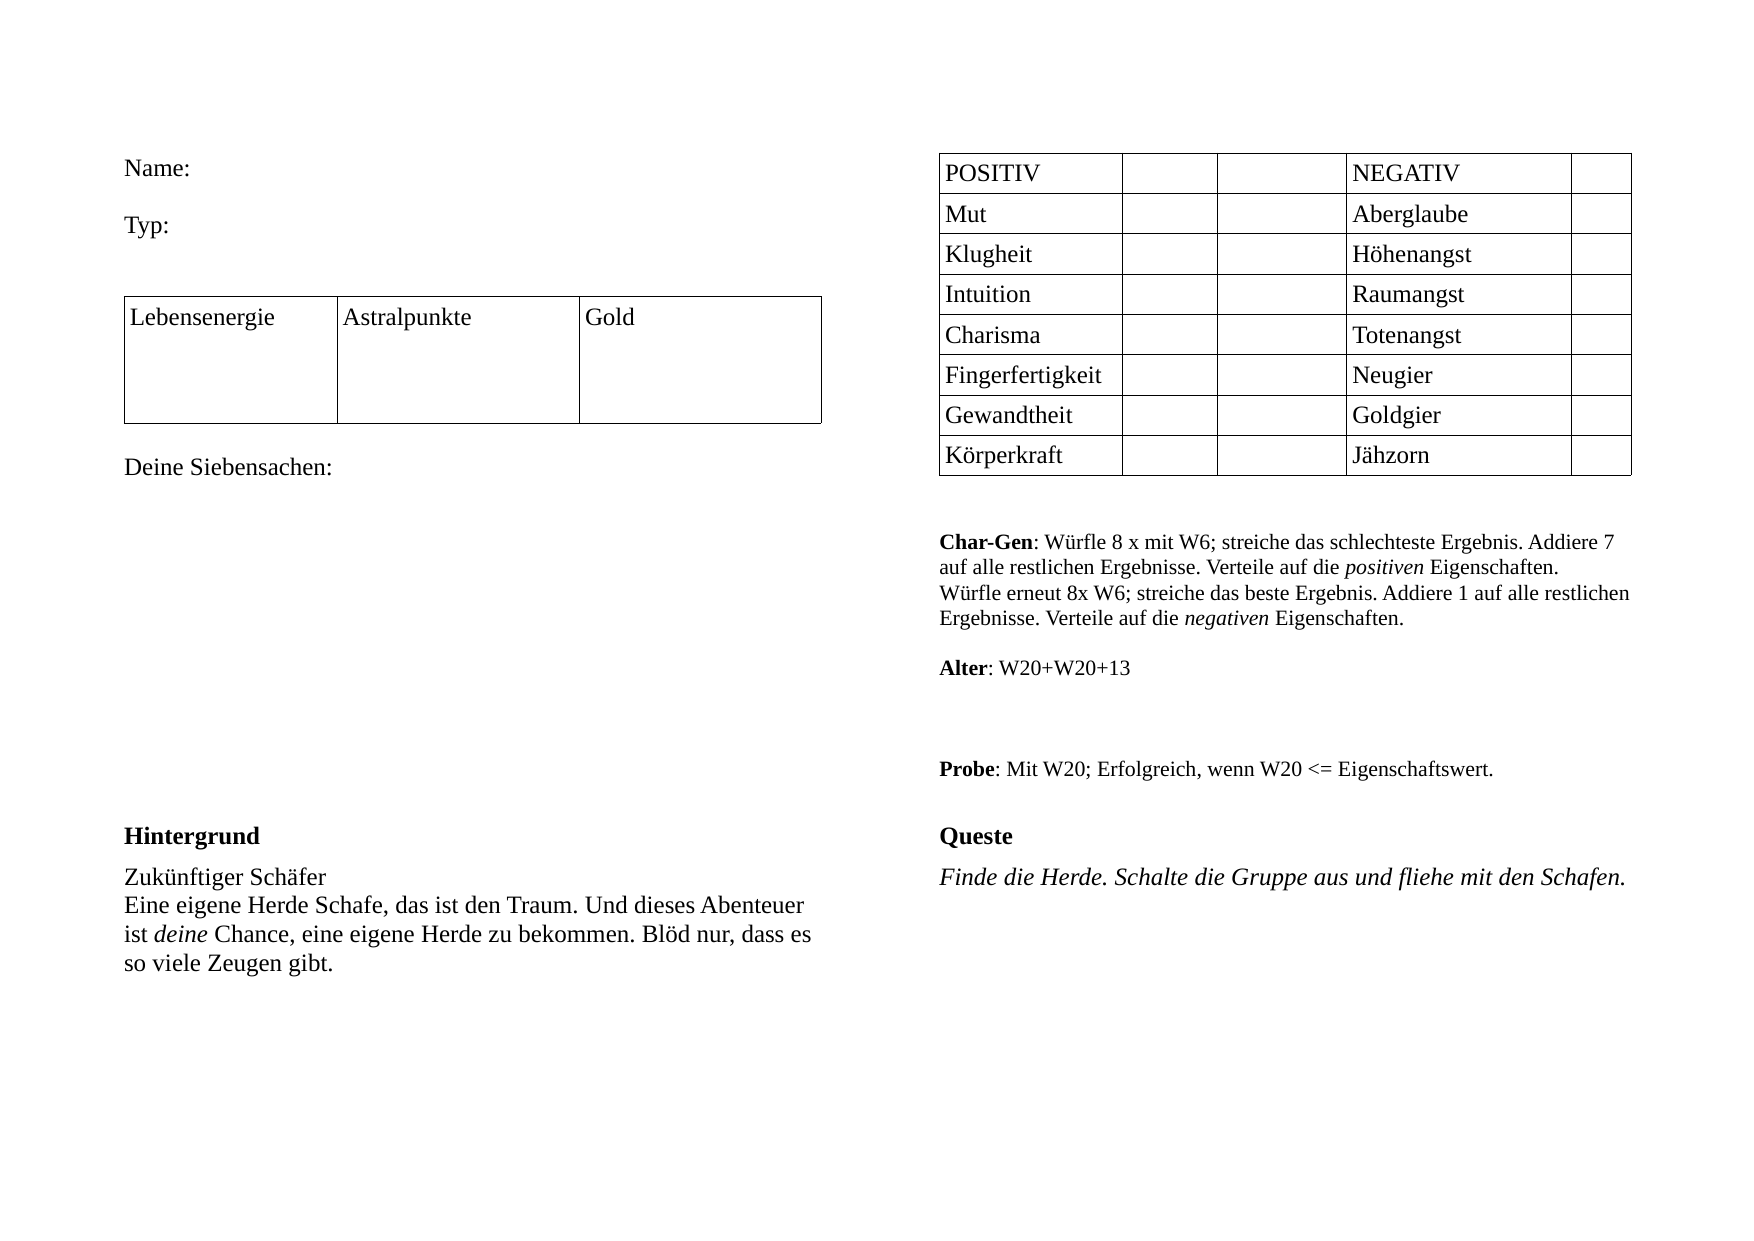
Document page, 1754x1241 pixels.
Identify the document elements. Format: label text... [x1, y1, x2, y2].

table_header Astralpunkte [338, 297, 579, 423]
table_cell [1218, 315, 1346, 354]
table_header [1123, 154, 1217, 193]
table_cell Zukünftiger Schäfer Eine eigene Herde Schafe, das ist den Traum. Und dieses Abenteuer ist deine Chance, eine eigene Herde zu bekommen. Blöd nur, dass es so viele Zeugen gibt. [118, 856, 827, 982]
table_cell Aberglaube [1347, 194, 1571, 233]
table_cell [1218, 355, 1346, 394]
table_cell Finde die Herde. Schalte die Gruppe aus und fliehe mit den Schafen. [933, 856, 1636, 982]
table_cell [1218, 234, 1346, 273]
table_cell Queste [933, 816, 1636, 856]
table_cell Raumangst [1347, 275, 1571, 314]
table_header NEGATIV [1347, 154, 1571, 193]
table_cell Totenangst [1347, 315, 1571, 354]
table_cell [827, 816, 933, 856]
table_cell [1123, 234, 1217, 273]
table_cell [1123, 355, 1217, 394]
table_header Lebensenergie [125, 297, 337, 423]
table_cell Höhenangst [1347, 234, 1571, 273]
table_cell Jähzorn [1347, 436, 1571, 475]
table_cell Goldgier [1347, 396, 1571, 435]
table_cell [1123, 275, 1217, 314]
table_cell Fingerfertigkeit [940, 355, 1122, 394]
table_cell [1572, 355, 1631, 394]
table_cell [1572, 194, 1631, 233]
table_header [1218, 154, 1346, 193]
table_cell [1572, 396, 1631, 435]
table_cell [1123, 436, 1217, 475]
table_cell [1218, 396, 1346, 435]
table_cell [1572, 275, 1631, 314]
table_cell [1218, 275, 1346, 314]
table_cell Körperkraft [940, 436, 1122, 475]
table_cell [827, 856, 933, 982]
table_cell [1123, 396, 1217, 435]
table_header POSITIV [940, 154, 1122, 193]
table_cell Mut [940, 194, 1122, 233]
table_header Gold [580, 297, 821, 423]
table_cell Hintergrund [118, 816, 827, 856]
table_cell Intuition [940, 275, 1122, 314]
table_header [1572, 154, 1631, 193]
table_cell [1123, 315, 1217, 354]
table_cell Klugheit [940, 234, 1122, 273]
table_header Char-Gen: Würfle 8 x mit W6; streiche das schlechteste Ergebnis. Addiere 7 auf alle restlichen Ergebnisse. Verteile auf die positiven Eigenschaften. Würfle erneut 8x W6; streiche das beste Ergebnis. Addiere 1 auf alle restlichen Ergebnisse. Verteile auf die negativen Eigenschaften. Alter: W20+W20+13 Probe: Mit W20; Erfolgreich, wenn W20 <= Eigenschaftswert. [933, 147, 1636, 816]
table_cell Charisma [940, 315, 1122, 354]
table_cell [1123, 194, 1217, 233]
table_cell [1572, 315, 1631, 354]
table_cell [1218, 436, 1346, 475]
table_cell [1572, 234, 1631, 273]
table_cell Neugier [1347, 355, 1571, 394]
table_header [827, 147, 933, 816]
table_header Name: Typ: Deine Siebensachen: [118, 147, 827, 816]
table_cell Gewandtheit [940, 396, 1122, 435]
table_cell [1218, 194, 1346, 233]
table_cell [1572, 436, 1631, 475]
